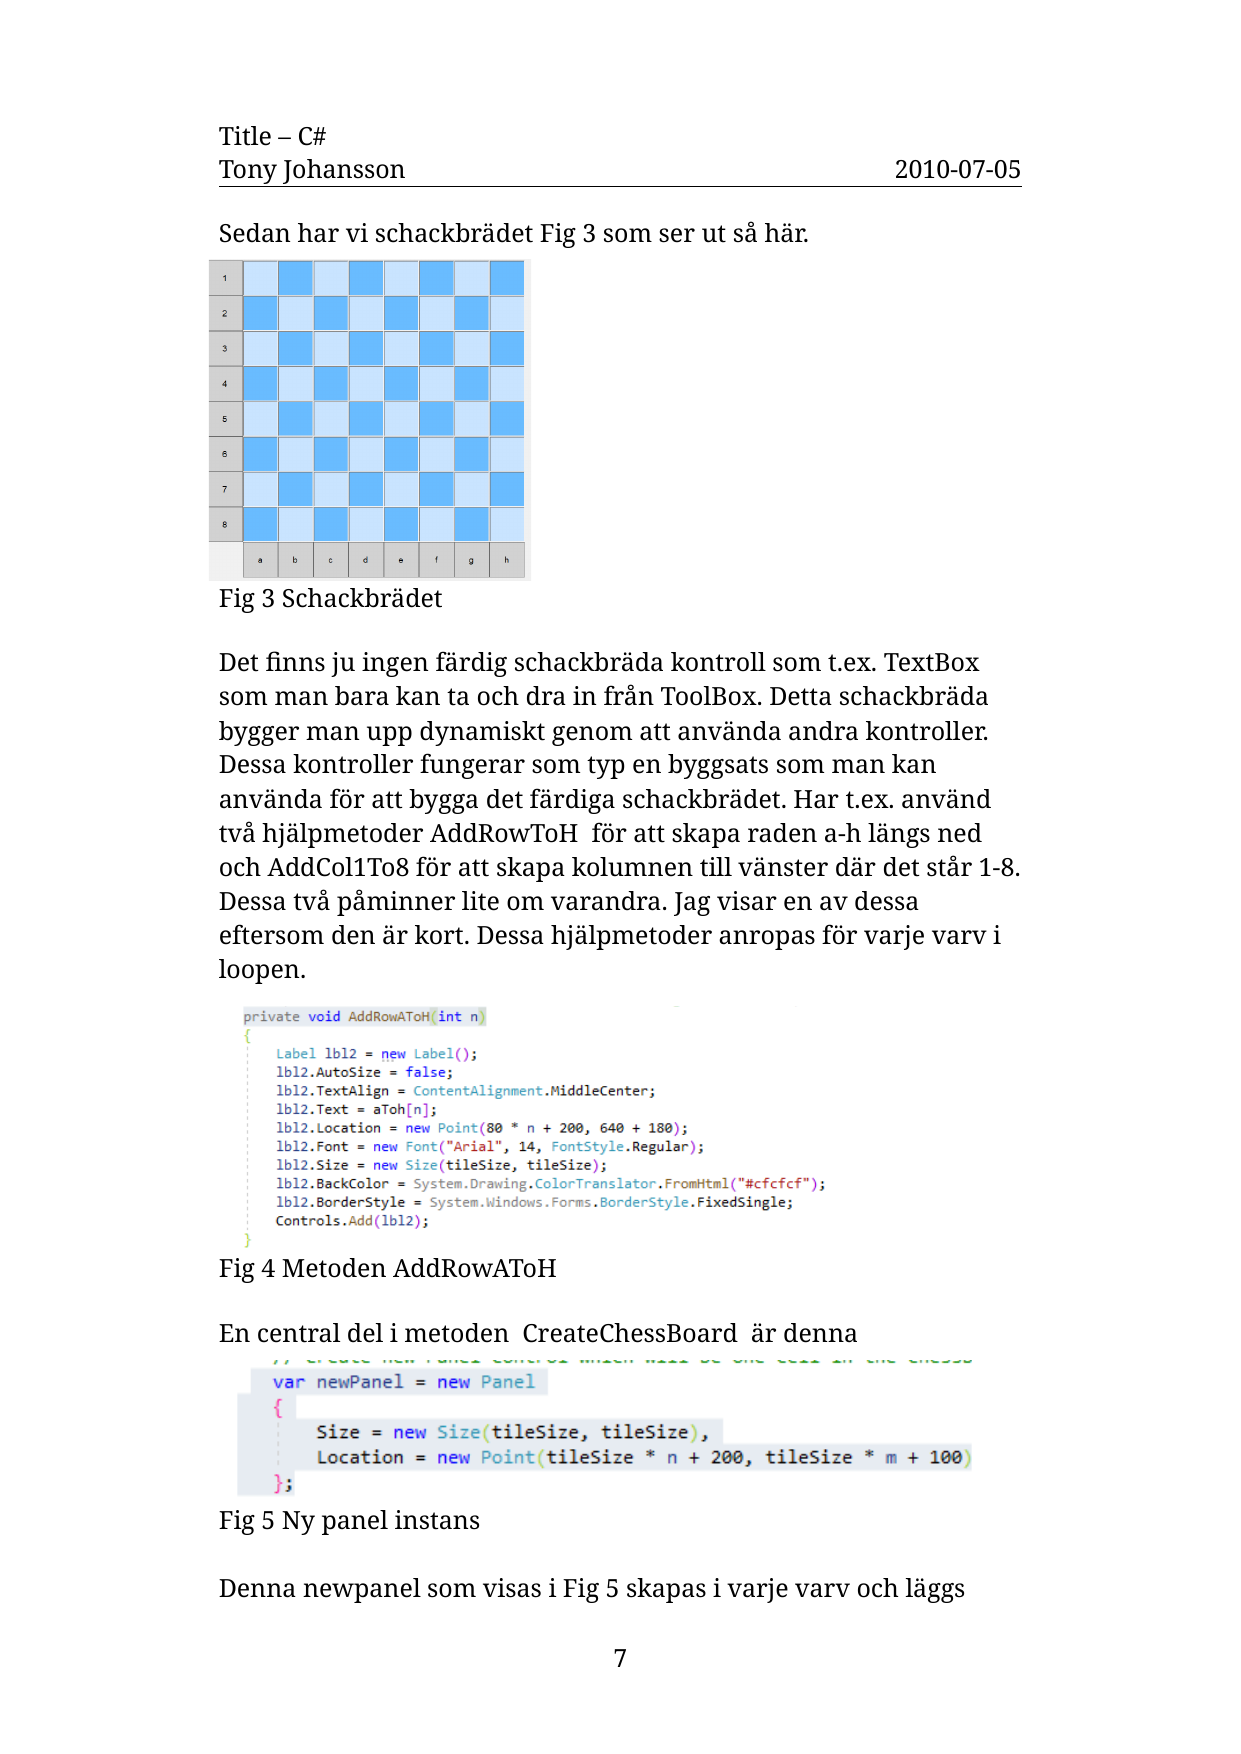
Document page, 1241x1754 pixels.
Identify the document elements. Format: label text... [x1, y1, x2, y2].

picture [208, 259, 532, 581]
text Det finns ju ingen färdig schackbräda kontroll som t.ex. TextBox som man bara kan ta och dra in från ToolBox. Detta schackbräda bygger man upp dynamiskt genom att använda andra kontroller. Dessa kontroller fungerar som typ en byggsats som man kan använda för att bygga det färdiga schackbrädet. Har t.ex. använd två hjälpmetoder AddRowToH för att skapa raden a-h längs ned och AddCol1To8 för att skapa kolumnen till vänster där det står 1-8. Dessa två påminner lite om varandra. Jag visar en av dessa eftersom den är kort. Dessa hjälpmetoder anropas för varje varv i loopen. [218, 645, 1022, 986]
text En central del i metoden CreateChessBoard är denna [218, 1316, 1022, 1349]
text Fig 4 Metoden AddRowAToH [218, 1016, 1022, 1285]
picture [226, 1006, 830, 1251]
text Sedan har vi schackbrädet Fig 3 som ser ut så här. Fig 3 Schackbrädet [218, 216, 1022, 614]
picture [237, 1360, 972, 1503]
text Fig 5 Ny panel instans Denna newpanel som visas i Fig 5 skapas i varje varv och läggs [218, 1380, 1022, 1605]
